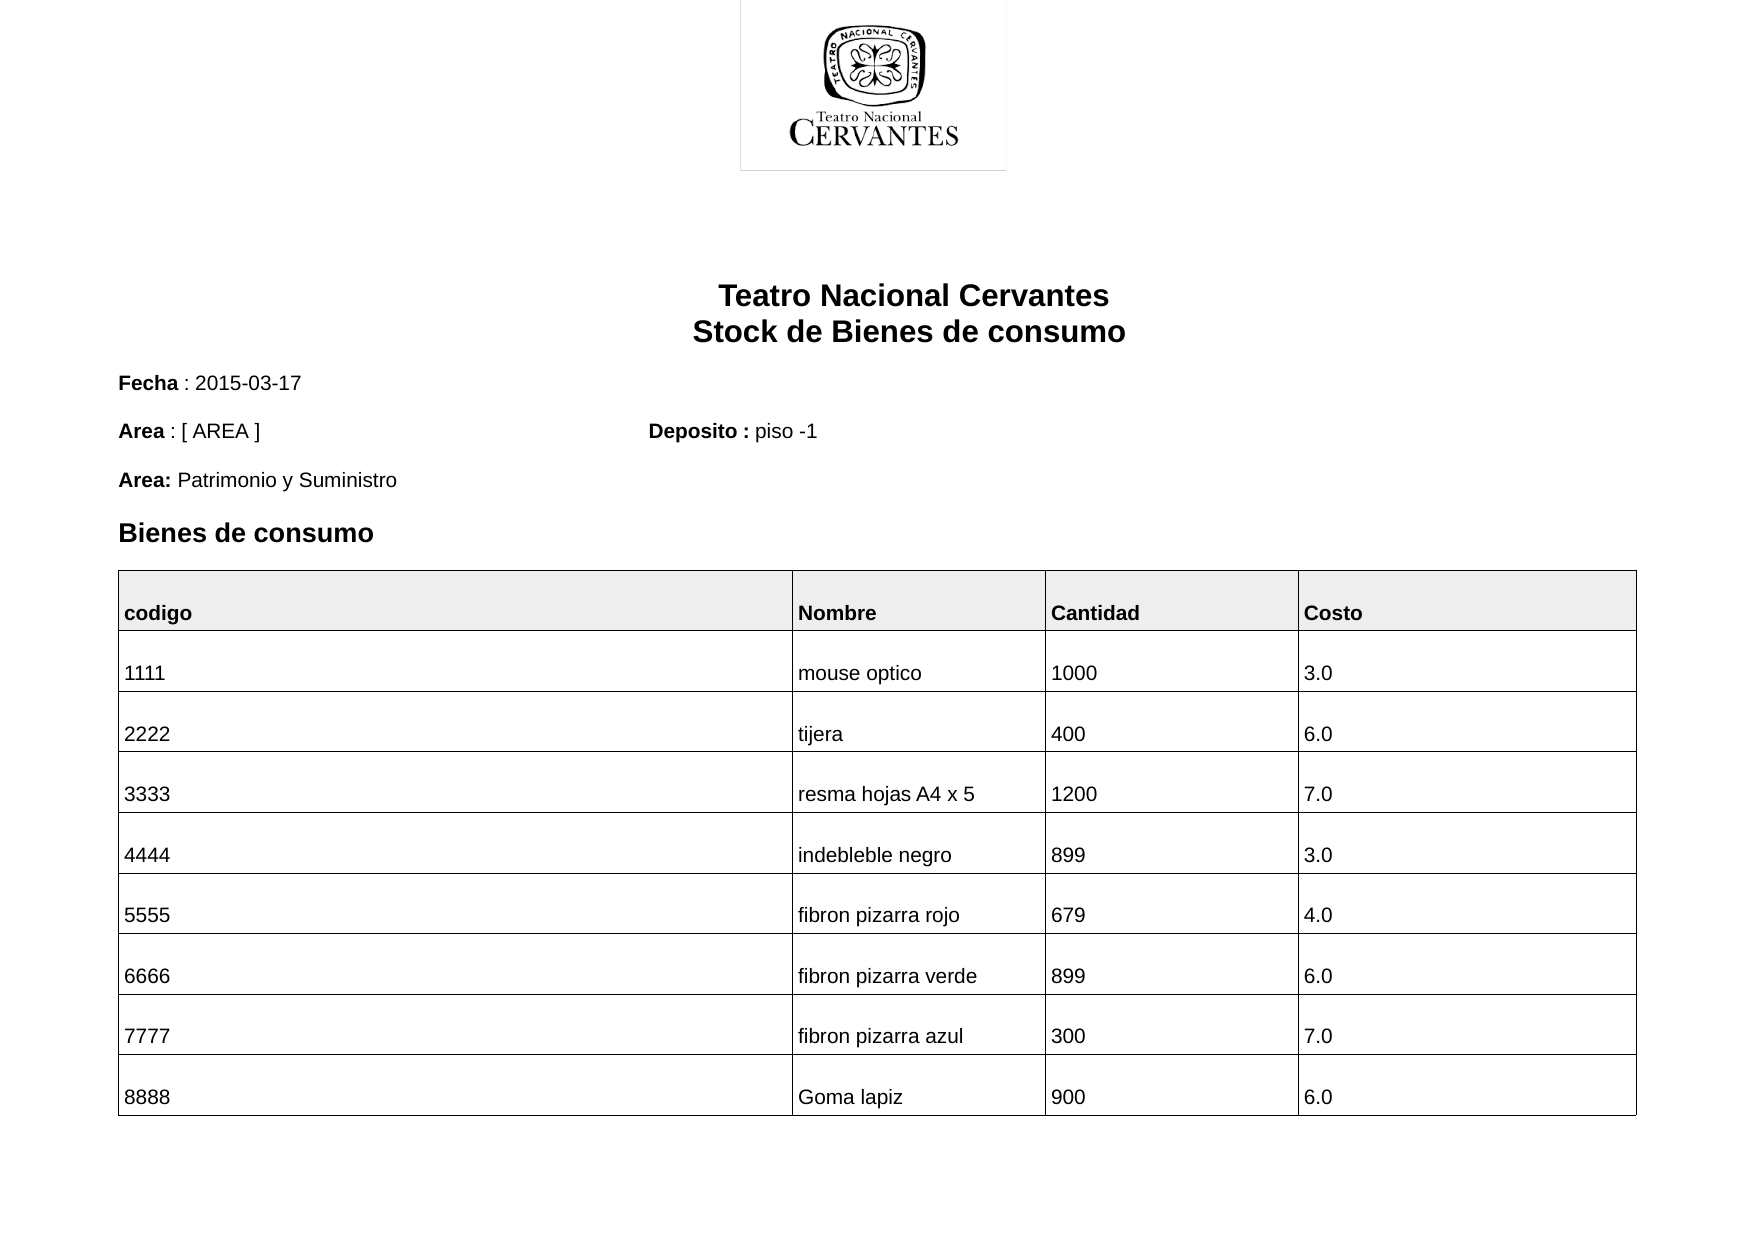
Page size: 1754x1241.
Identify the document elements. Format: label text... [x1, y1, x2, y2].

picture [740, 0, 1007, 171]
table_cell 6.0 [1299, 934, 1636, 993]
text Fecha : 2015-03-17 [118, 371, 1636, 395]
text Area: Patrimonio y Suministro [118, 468, 1636, 492]
table_cell 1200 [1046, 752, 1298, 812]
table_cell 899 [1046, 934, 1298, 993]
table_header Nombre [793, 571, 1045, 630]
table_cell 3.0 [1299, 631, 1636, 691]
table_cell 899 [1046, 813, 1298, 872]
table_cell fibron pizarra verde [793, 934, 1045, 993]
table_cell fibron pizarra rojo [793, 874, 1045, 933]
table_header Costo [1299, 571, 1636, 630]
table_cell 7.0 [1299, 995, 1636, 1054]
table_cell 4.0 [1299, 874, 1636, 933]
table_cell 300 [1046, 995, 1298, 1054]
table_cell 400 [1046, 692, 1298, 751]
text Bienes de consumo [118, 517, 1636, 548]
table_cell tijera [793, 692, 1045, 751]
table_cell 7.0 [1299, 752, 1636, 812]
table_cell 8888 [119, 1055, 792, 1114]
table_header codigo [119, 571, 792, 630]
table_cell 3.0 [1299, 813, 1636, 872]
table_cell 2222 [119, 692, 792, 751]
table_cell fibron pizarra azul [793, 995, 1045, 1054]
table_cell 5555 [119, 874, 792, 933]
text Stock de Bienes de consumo [118, 313, 1636, 349]
table_cell 4444 [119, 813, 792, 872]
table_cell mouse optico [793, 631, 1045, 691]
text Teatro Nacional Cervantes [118, 277, 1636, 313]
table_cell Goma lapiz [793, 1055, 1045, 1114]
table_cell 6.0 [1299, 692, 1636, 751]
table_cell 7777 [119, 995, 792, 1054]
table_cell 3333 [119, 752, 792, 812]
table_cell 6.0 [1299, 1055, 1636, 1114]
table_cell 1111 [119, 631, 792, 691]
table_cell resma hojas A4 x 5 [793, 752, 1045, 812]
table_cell 900 [1046, 1055, 1298, 1114]
table_cell 1000 [1046, 631, 1298, 691]
text Area : [ AREA ] Deposito : piso -1 [118, 419, 1636, 443]
table_header Cantidad [1046, 571, 1298, 630]
table_cell indebleble negro [793, 813, 1045, 872]
table_cell 6666 [119, 934, 792, 993]
table_cell 679 [1046, 874, 1298, 933]
